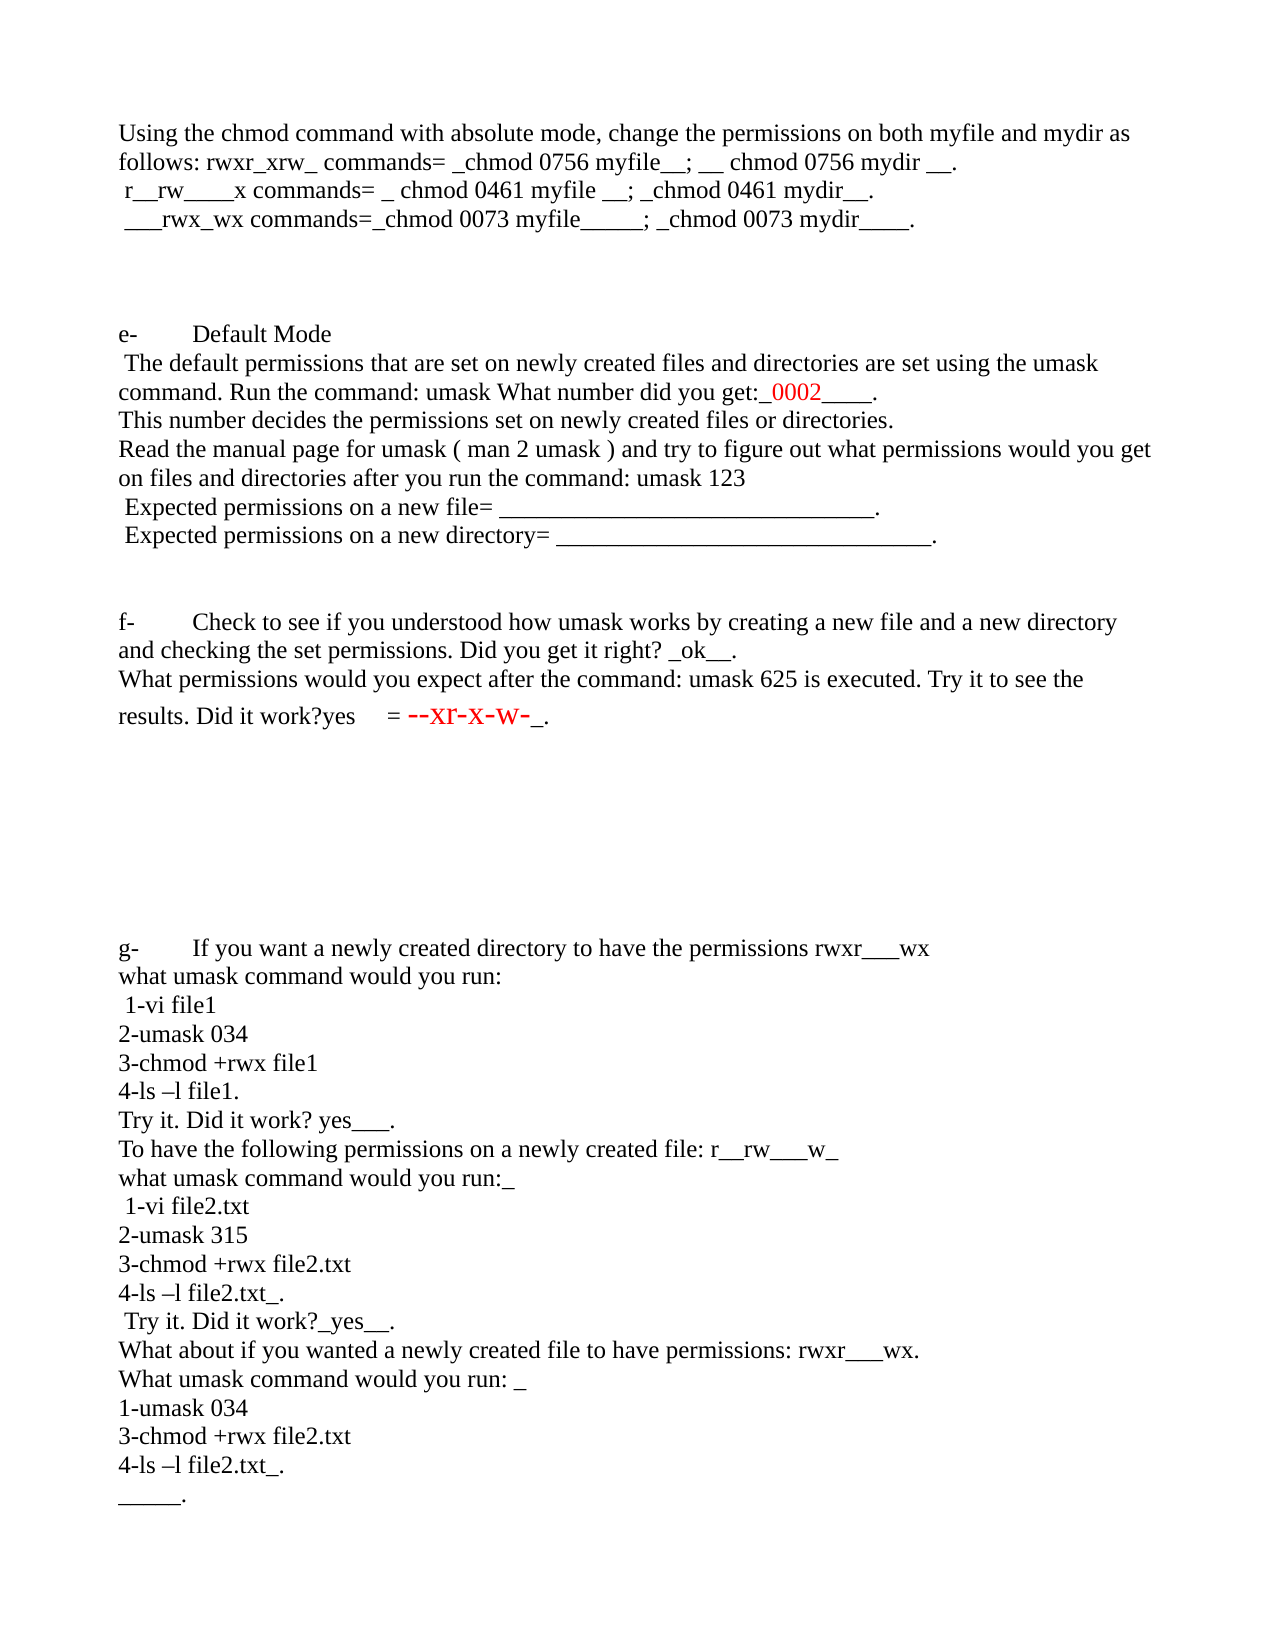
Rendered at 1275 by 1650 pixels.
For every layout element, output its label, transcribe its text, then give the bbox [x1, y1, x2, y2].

text 1-umask 034 [118, 1393, 1157, 1421]
text 4-ls –l file2.txt_. [118, 1278, 1157, 1306]
text 1-vi file2.txt [118, 1191, 1157, 1220]
text Read the manual page for umask ( man 2 umask ) and try to figure out what permissions would you get on files and directories after you run the command: umask 123 [118, 434, 1157, 492]
text Expected permissions on a new directory= ______________________________. [118, 521, 1157, 549]
text Try it. Did it work? yes___. [118, 1105, 1157, 1134]
text 4-ls –l file1. [118, 1076, 1157, 1105]
text 3-chmod +rwx file1 [118, 1048, 1157, 1076]
text 3-chmod +rwx file2.txt [118, 1249, 1157, 1278]
text ___rwx_wx commands=_chmod 0073 myfile_____; _chmod 0073 mydir____. [118, 204, 1157, 233]
text e- Default Mode [118, 319, 1157, 348]
text 4-ls –l file2.txt_. [118, 1450, 1157, 1479]
text 3-chmod +rwx file2.txt [118, 1421, 1157, 1450]
text _____. [118, 1479, 1157, 1508]
text f- Check to see if you understood how umask works by creating a new file and a new directory and checking the set permissions. Did you get it right? _ok__. [118, 607, 1157, 664]
text r__rw____x commands= _ chmod 0461 myfile __; _chmod 0461 mydir__. [118, 176, 1157, 204]
text To have the following permissions on a newly created file: r__rw___w_ [118, 1134, 1157, 1163]
text This number decides the permissions set on newly created files or directories. [118, 406, 1157, 434]
text Using the chmod command with absolute mode, change the permissions on both myfile and mydir as follows: rwxr_xrw_ commands= _chmod 0756 myfile__; __ chmod 0756 mydir __. [118, 118, 1157, 176]
text What permissions would you expect after the command: umask 625 is executed. Try it to see the results. Did it work?yes = --xr-x-w-_. [118, 664, 1157, 731]
text Try it. Did it work?_yes__. [118, 1306, 1157, 1335]
text g- If you want a newly created directory to have the permissions rwxr___wx [118, 933, 1157, 961]
text Expected permissions on a new file= ______________________________. [118, 492, 1157, 521]
text what umask command would you run: [118, 961, 1157, 990]
text 2-umask 315 [118, 1220, 1157, 1249]
text What umask command would you run: _ [118, 1364, 1157, 1393]
text The default permissions that are set on newly created files and directories are set using the umask command. Run the command: umask What number did you get:_0002____. [118, 348, 1157, 406]
text 2-umask 034 [118, 1019, 1157, 1048]
text What about if you wanted a newly created file to have permissions: rwxr___wx. [118, 1335, 1157, 1364]
text what umask command would you run:_ [118, 1163, 1157, 1191]
text 1-vi file1 [118, 990, 1157, 1019]
